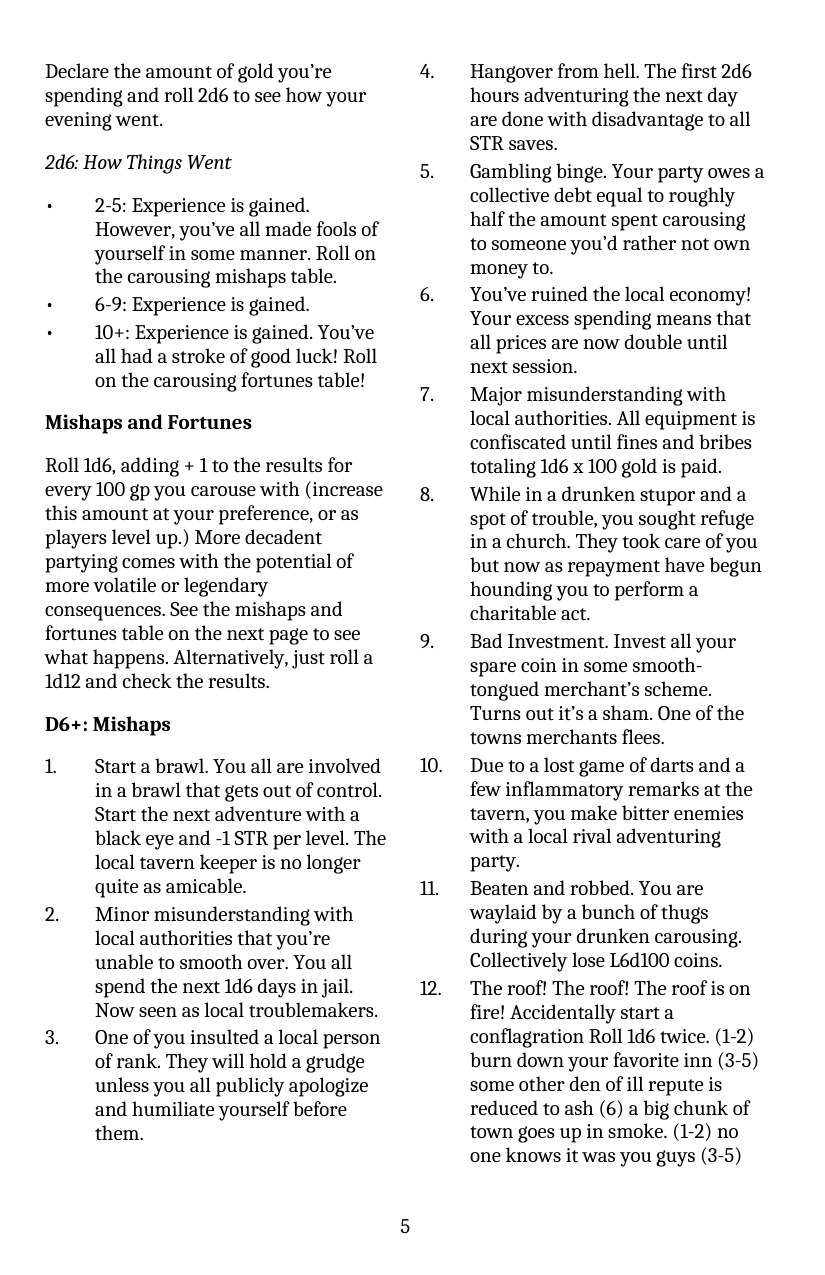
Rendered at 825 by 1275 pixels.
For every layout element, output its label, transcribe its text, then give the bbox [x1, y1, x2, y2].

list Beaten and robbed. You are waylaid by a bunch of thugs during your drunken carousing. Collectively lose L6d100 coins. [420, 877, 765, 973]
list 2-5: Experience is gained. However, you’ve all made fools of yourself in some manner. Roll on the carousing mishaps table. [45, 193, 390, 289]
list Start a brawl. You all are involved in a brawl that gets out of control. Start the next adventure with a black eye and -1 STR per level. The local tavern keeper is no longer quite as amicable. [45, 755, 390, 899]
text Roll 1d6, adding + 1 to the results for every 100 gp you carouse with (increase this amount at your preference, or as players level up.) More decadent partying comes with the potential of more volatile or legendary consequences. See the mishaps and fortunes table on the next page to see what happens. Alternatively, just roll a 1d12 and check the results. [45, 454, 390, 693]
text Declare the amount of gold you’re spending and roll 2d6 to see how your evening went. [45, 60, 390, 132]
list You’ve ruined the local economy! Your excess spending means that all prices are now double until next session. [420, 283, 765, 379]
list The roof! The roof! The roof is on fire! Accidentally start a conflagration Roll 1d6 twice. (1-2) burn down your favorite inn (3-5) some other den of ill repute is reduced to ash (6) a big chunk of town goes up in smoke. (1-2) no one knows it was you guys (3-5) [420, 976, 765, 1168]
list 6-9: Experience is gained. [45, 293, 390, 317]
list Minor misunderstanding with local authorities that you’re unable to smooth over. You all spend the next 1d6 days in jail. Now seen as local troublemakers. [45, 902, 390, 1022]
text D6+: Mishaps [45, 712, 390, 736]
list One of you insulted a local person of rank. They will hold a grudge unless you all publicly apologize and humiliate yourself before them. [45, 1026, 390, 1146]
list Gambling binge. Your party owes a collective debt equal to roughly half the amount spent carousing to someone you’d rather not own money to. [420, 159, 765, 279]
text Mishaps and Fortunes [45, 411, 390, 435]
list Bad Investment. Invest all your spare coin in some smooth-tongued merchant’s scheme. Turns out it’s a sham. One of the towns merchants flees. [420, 630, 765, 749]
list While in a drunken stupor and a spot of trouble, you sought refuge in a church. They took care of you but now as repayment have begun hounding you to perform a charitable act. [420, 482, 765, 626]
list Major misunderstanding with local authorities. All equipment is confiscated until fines and bribes totaling 1d6 x 100 gold is paid. [420, 383, 765, 478]
list Hangover from hell. The first 2d6 hours adventuring the next day are done with disadvantage to all STR saves. [420, 60, 765, 156]
list Due to a lost game of darts and a few inflammatory remarks at the tavern, you make bitter enemies with a local rival adventuring party. [420, 753, 765, 873]
text 2d6: How Things Went [45, 151, 390, 174]
list 10+: Experience is gained. You’ve all had a stroke of good luck! Roll on the carousing fortunes table! [45, 321, 390, 392]
